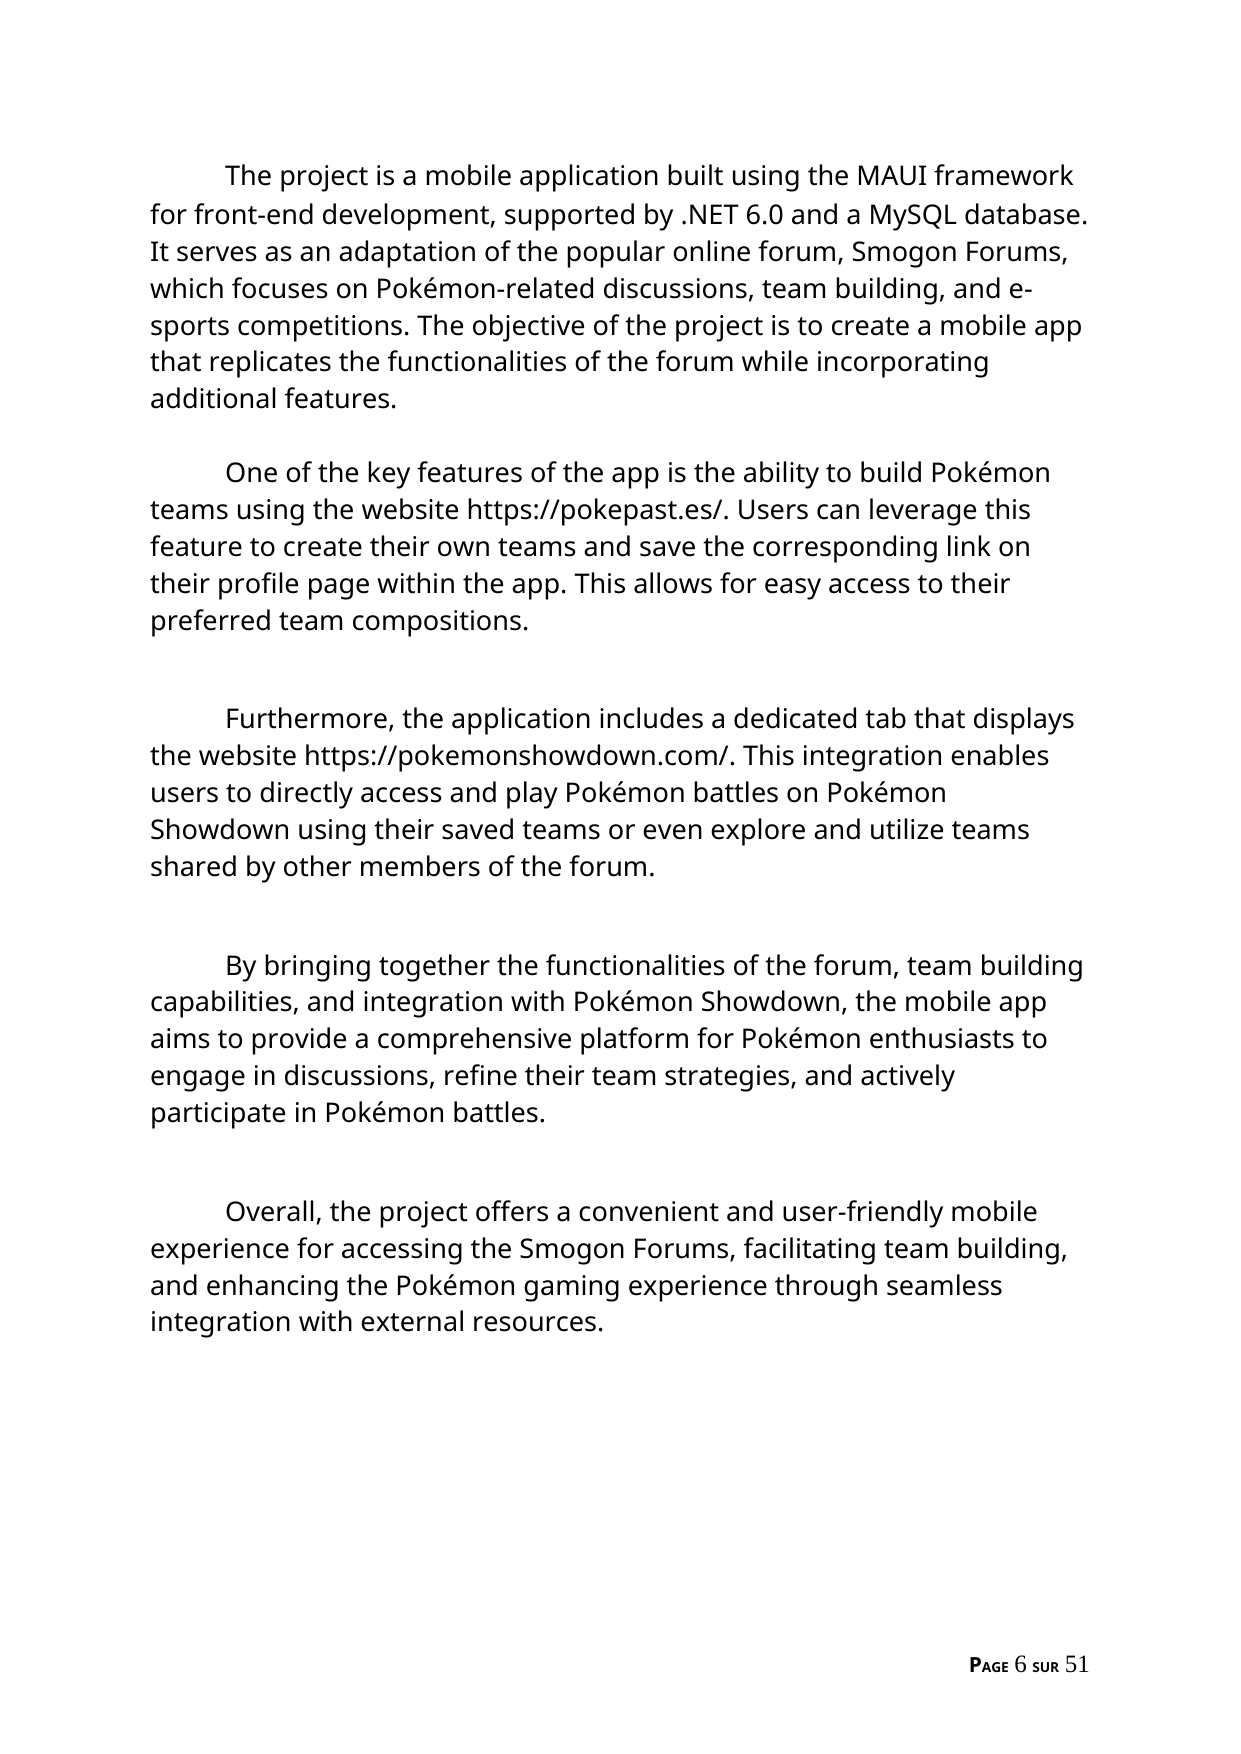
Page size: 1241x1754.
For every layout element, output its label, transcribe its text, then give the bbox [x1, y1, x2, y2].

text Furthermore, the application includes a dedicated tab that displays the website https://pokemonshowdown.com/. This integration enables users to directly access and play Pokémon battles on Pokémon Showdown using their saved teams or even explore and utilize teams shared by other members of the forum. [150, 700, 1090, 884]
text Overall, the project offers a convenient and user-friendly mobile experience for accessing the Smogon Forums, facilitating team building, and enhancing the Pokémon gaming experience through seamless integration with external resources. [150, 1192, 1090, 1340]
text One of the key features of the app is the ability to build Pokémon teams using the website https://pokepast.es/. Users can leverage this feature to create their own teams and save the corresponding link on their profile page within the app. This allows for easy access to their preferred team compositions. [150, 453, 1090, 638]
text The project is a mobile application built using the MAUI framework for front-end development, supported by .NET 6.0 and a MySQL database. It serves as an adaptation of the popular online forum, Smogon Forums, which focuses on Pokémon-related discussions, team building, and e-sports competitions. The objective of the project is to create a mobile app that replicates the functionalities of the forum while incorporating additional features. [150, 150, 1090, 417]
text By bringing together the functionalities of the forum, team building capabilities, and integration with Pokémon Showdown, the mobile app aims to provide a comprehensive platform for Pokémon enthusiasts to engage in discussions, refine their team strategies, and actively participate in Pokémon battles. [150, 946, 1090, 1130]
